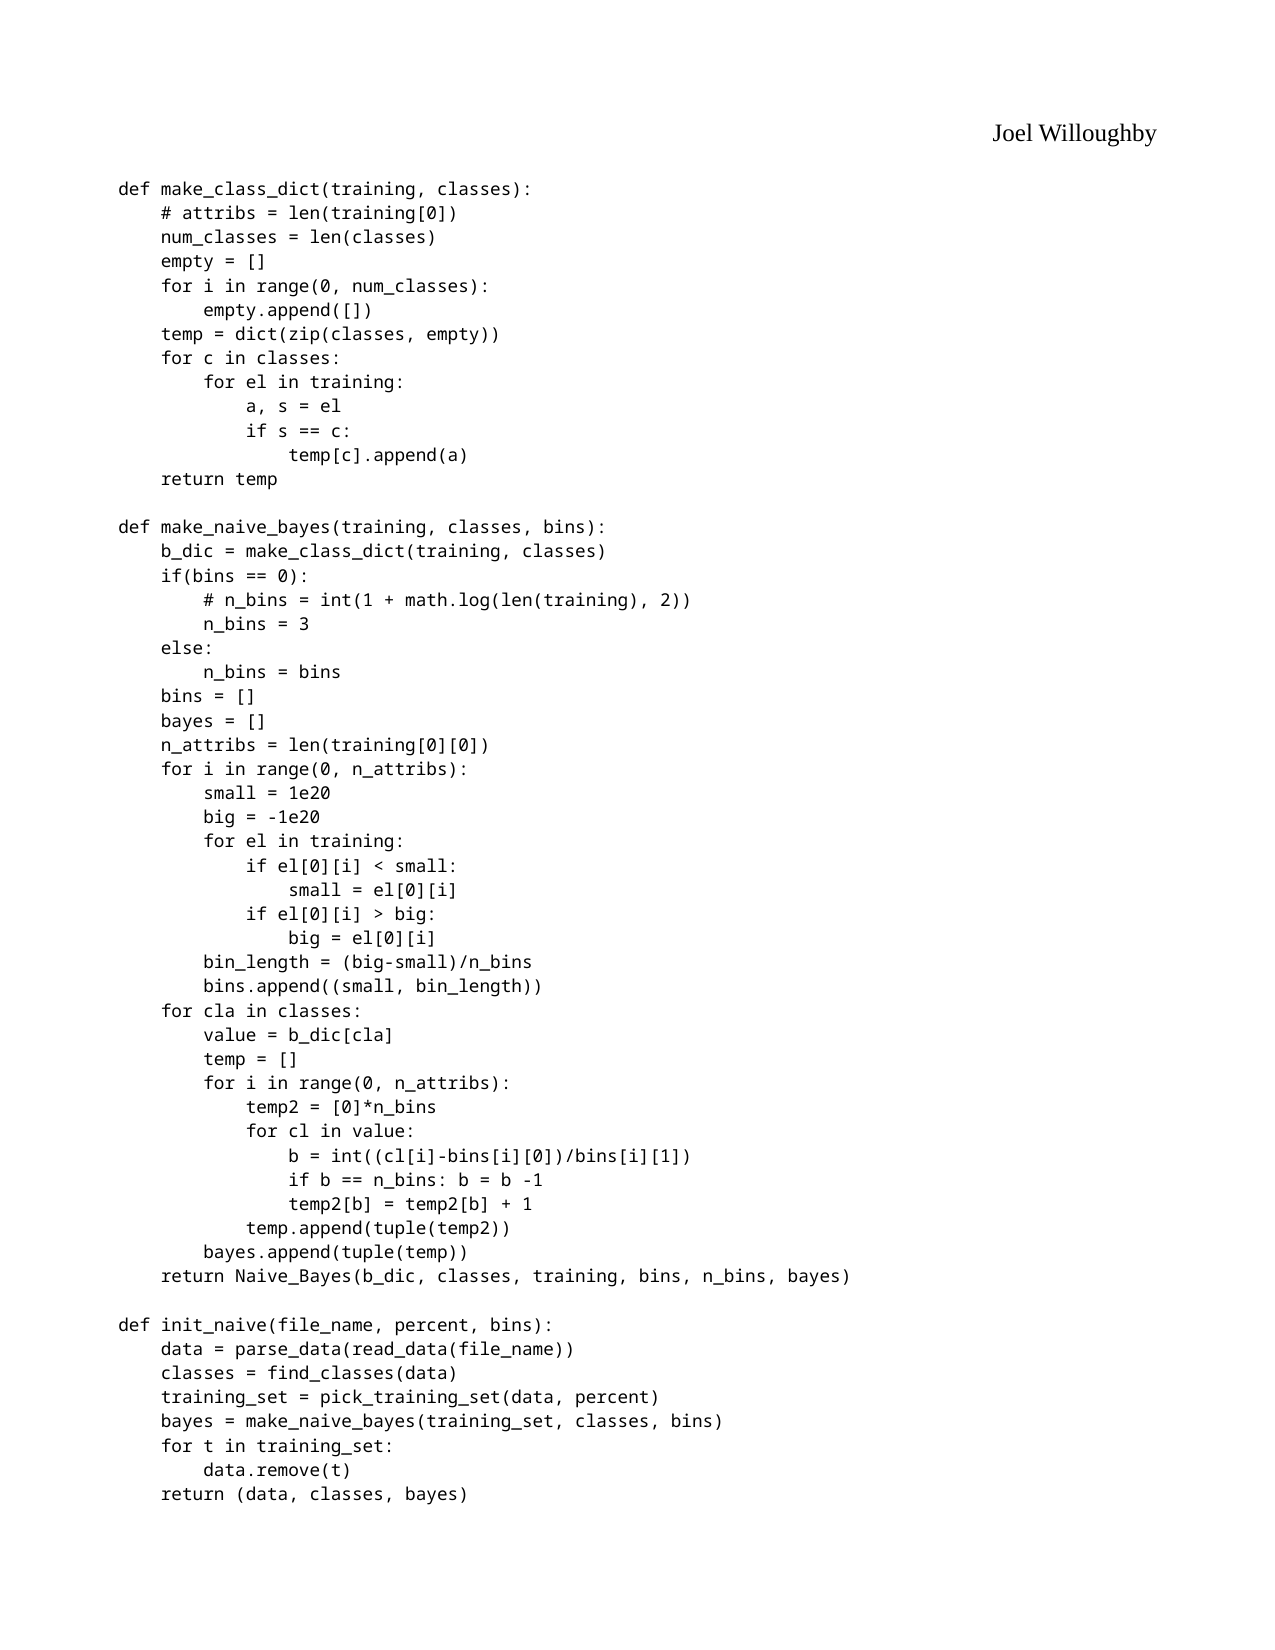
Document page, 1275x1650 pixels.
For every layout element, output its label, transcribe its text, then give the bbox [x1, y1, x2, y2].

text data = parse_data(read_data(file_name)) [118, 1336, 1157, 1361]
text bayes = make_naive_bayes(training_set, classes, bins) [118, 1409, 1157, 1433]
text empty = [] [118, 249, 1157, 273]
text bin_length = (big-small)/n_bins [118, 950, 1157, 974]
text for c in classes: [118, 346, 1157, 370]
text def init_naive(file_name, percent, bins): [118, 1312, 1157, 1336]
text empty.append([]) [118, 297, 1157, 321]
text for t in training_set: [118, 1433, 1157, 1457]
text def make_class_dict(training, classes): [118, 176, 1157, 201]
text b = int((cl[i]-bins[i][0])/bins[i][1]) [118, 1143, 1157, 1167]
text temp = [] [118, 1046, 1157, 1071]
text bins = [] [118, 684, 1157, 708]
text data.remove(t) [118, 1457, 1157, 1481]
text big = el[0][i] [118, 926, 1157, 950]
text temp[c].append(a) [118, 442, 1157, 466]
text value = b_dic[cla] [118, 1022, 1157, 1046]
text small = 1e20 [118, 781, 1157, 805]
text if el[0][i] < small: [118, 853, 1157, 877]
text return temp [118, 466, 1157, 491]
text big = -1e20 [118, 805, 1157, 829]
text temp.append(tuple(temp2)) [118, 1216, 1157, 1240]
text if(bins == 0): [118, 563, 1157, 587]
text for i in range(0, n_attribs): [118, 1071, 1157, 1095]
text temp2[b] = temp2[b] + 1 [118, 1191, 1157, 1216]
text # attribs = len(training[0]) [118, 201, 1157, 225]
text if el[0][i] > big: [118, 901, 1157, 926]
text return Naive_Bayes(b_dic, classes, training, bins, n_bins, bayes) [118, 1264, 1157, 1288]
text bayes = [] [118, 708, 1157, 732]
text return (data, classes, bayes) [118, 1481, 1157, 1506]
text for el in training: [118, 829, 1157, 853]
text b_dic = make_class_dict(training, classes) [118, 539, 1157, 563]
text for el in training: [118, 370, 1157, 394]
text n_bins = 3 [118, 611, 1157, 636]
text training_set = pick_training_set(data, percent) [118, 1385, 1157, 1409]
text small = el[0][i] [118, 877, 1157, 901]
text a, s = el [118, 394, 1157, 418]
text bins.append((small, bin_length)) [118, 974, 1157, 998]
text n_attribs = len(training[0][0]) [118, 732, 1157, 756]
text if b == n_bins: b = b -1 [118, 1167, 1157, 1191]
text temp = dict(zip(classes, empty)) [118, 321, 1157, 346]
text if s == c: [118, 418, 1157, 442]
text n_bins = bins [118, 660, 1157, 684]
text else: [118, 636, 1157, 660]
text for i in range(0, n_attribs): [118, 756, 1157, 781]
text bayes.append(tuple(temp)) [118, 1240, 1157, 1264]
text # n_bins = int(1 + math.log(len(training), 2)) [118, 587, 1157, 611]
text for cla in classes: [118, 998, 1157, 1022]
text num_classes = len(classes) [118, 225, 1157, 249]
text classes = find_classes(data) [118, 1361, 1157, 1385]
text temp2 = [0]*n_bins [118, 1095, 1157, 1119]
text for i in range(0, num_classes): [118, 273, 1157, 297]
text for cl in value: [118, 1119, 1157, 1143]
text def make_naive_bayes(training, classes, bins): [118, 515, 1157, 539]
